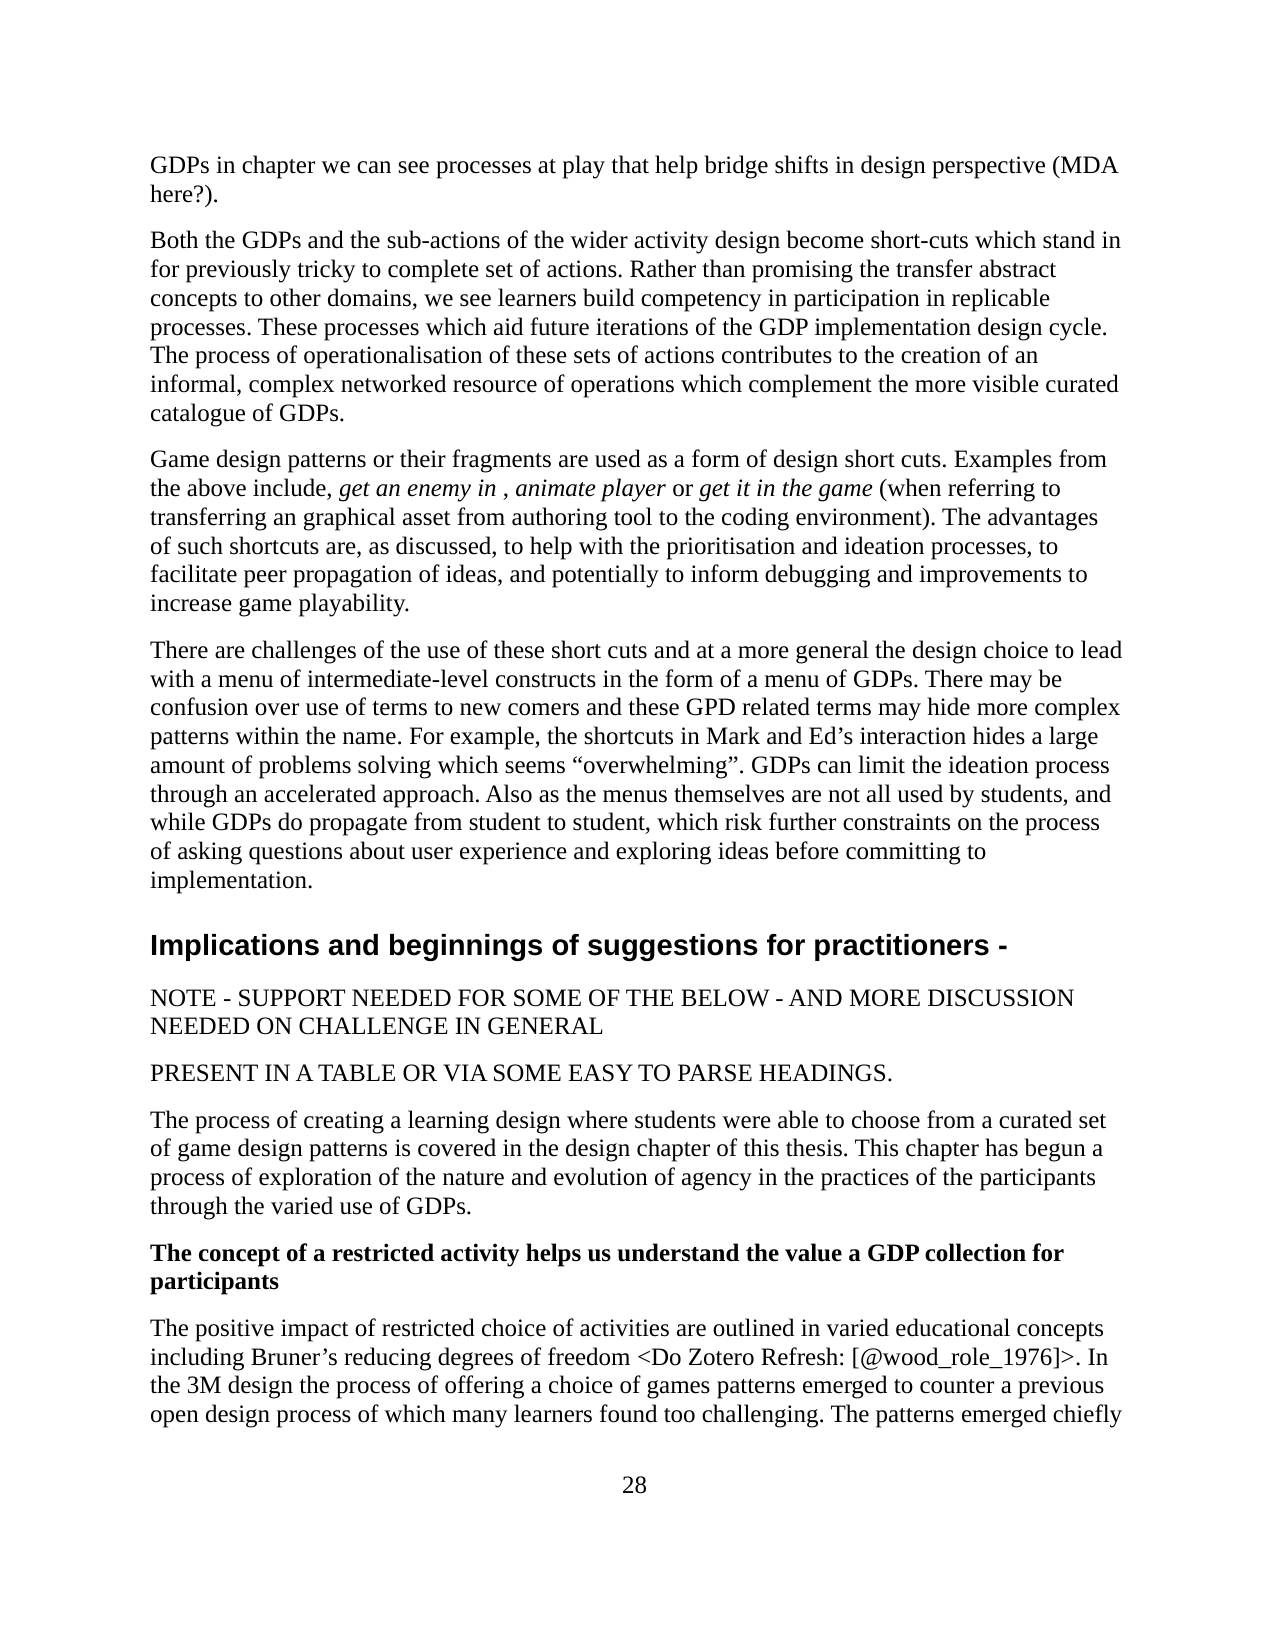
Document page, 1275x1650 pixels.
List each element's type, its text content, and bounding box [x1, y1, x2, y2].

text Game design patterns or their fragments are used as a form of design short cuts. Examples from the above include, get an enemy in , animate player or get it in the game (when referring to transferring an graphical asset from authoring tool to the coding environment). The advantages of such shortcuts are, as discussed, to help with the prioritisation and ideation processes, to facilitate peer propagation of ideas, and potentially to inform debugging and improvements to increase game playability. [150, 444, 1125, 617]
text NOTE - SUPPORT NEEDED FOR SOME OF THE BELOW - AND MORE DISCUSSION NEEDED ON CHALLENGE IN GENERAL [150, 983, 1125, 1040]
text The concept of a restricted activity helps us understand the value a GDP collection for participants [150, 1238, 1125, 1295]
text The process of creating a learning design where students were able to choose from a curated set of game design patterns is covered in the design chapter of this thesis. This chapter has begun a process of exploration of the nature and evolution of agency in the practices of the participants through the varied use of GDPs. [150, 1105, 1125, 1220]
text The positive impact of restricted choice of activities are outlined in varied educational concepts including Bruner’s reducing degrees of freedom <Do Zotero Refresh: [@wood_role_1976]>. In the 3M design the process of offering a choice of games patterns emerged to counter a previous open design process of which many learners found too challenging. The patterns emerged chiefly [150, 1313, 1125, 1428]
subtitle Implications and beginnings of suggestions for practitioners - [150, 928, 1125, 961]
text PRESENT IN A TABLE OR VIA SOME EASY TO PARSE HEADINGS. [150, 1058, 1125, 1087]
text GDPs in chapter we can see processes at play that help bridge shifts in design perspective (MDA here?). [150, 150, 1125, 207]
text There are challenges of the use of these short cuts and at a more general the design choice to lead with a menu of intermediate-level constructs in the form of a menu of GDPs. There may be confusion over use of terms to new comers and these GPD related terms may hide more complex patterns within the name. For example, the shortcuts in Mark and Ed’s interaction hides a large amount of problems solving which seems “overwhelming”. GDPs can limit the ideation process through an accelerated approach. Also as the menus themselves are not all used by students, and while GDPs do propagate from student to student, which risk further constraints on the process of asking questions about user experience and exploring ideas before committing to implementation. [150, 635, 1125, 894]
text Both the GDPs and the sub-actions of the wider activity design become short-cuts which stand in for previously tricky to complete set of actions. Rather than promising the transfer abstract concepts to other domains, we see learners build competency in participation in replicable processes. These processes which aid future iterations of the GDP implementation design cycle. The process of operationalisation of these sets of actions contributes to the creation of an informal, complex networked resource of operations which complement the more visible curated catalogue of GDPs. [150, 225, 1125, 427]
